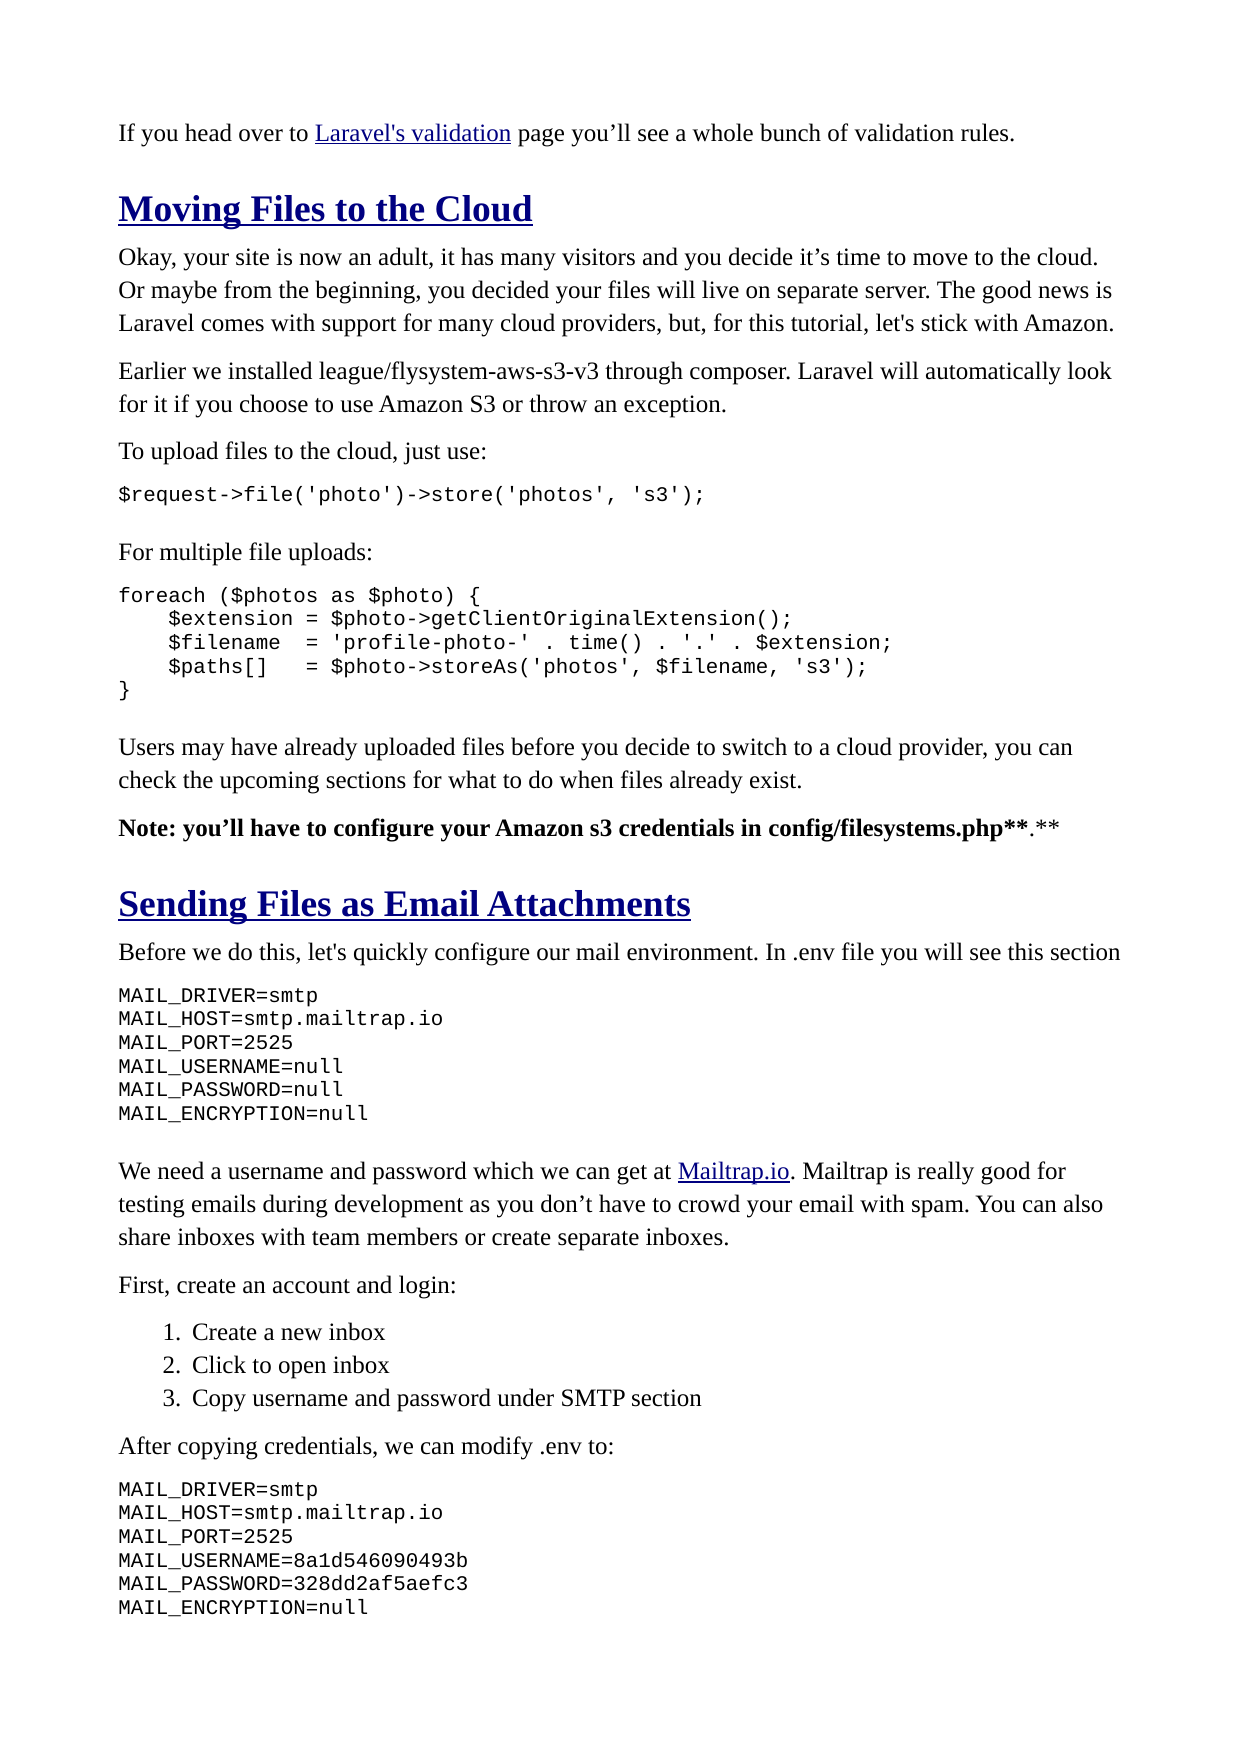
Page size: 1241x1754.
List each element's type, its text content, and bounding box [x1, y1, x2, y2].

text foreach ($photos as $photo) { [118, 585, 1122, 608]
list Create a new inbox [162, 1317, 1122, 1346]
text Before we do this, let's quickly configure our mail environment. In .env file you will see this section [118, 937, 1122, 966]
text Earlier we installed league/flysystem-aws-s3-v3 through composer. Laravel will automatically look for it if you choose to use Amazon S3 or throw an exception. [118, 356, 1122, 418]
text Note: you’ll have to configure your Amazon s3 credentials in config/filesystems.php**.** [118, 813, 1122, 842]
text } [118, 679, 1122, 703]
list Click to open inbox [162, 1350, 1122, 1379]
text MAIL_DRIVER=smtp [118, 985, 1122, 1008]
text After copying credentials, we can modify .env to: [118, 1431, 1122, 1460]
text Users may have already uploaded files before you decide to switch to a cloud provider, you can check the upcoming sections for what to do when files already exist. [118, 732, 1122, 794]
text MAIL_USERNAME=8a1d546090493b [118, 1549, 1122, 1573]
text MAIL_ENCRYPTION=null [118, 1103, 1122, 1127]
subtitle Moving Files to the Cloud [118, 187, 1122, 230]
text If you head over to Laravel's validation page you’ll see a whole bunch of validation rules. [118, 118, 1122, 147]
text To upload files to the cloud, just use: [118, 436, 1122, 465]
text MAIL_HOST=smtp.mailtrap.io [118, 1502, 1122, 1526]
text $paths[] = $photo->storeAs('photos', $filename, 's3'); [118, 656, 1122, 679]
text MAIL_DRIVER=smtp [118, 1479, 1122, 1502]
text MAIL_ENCRYPTION=null [118, 1597, 1122, 1621]
text We need a username and password which we can get at Mailtrap.io. Mailtrap is really good for testing emails during development as you don’t have to crowd your email with spam. You can also share inboxes with team members or create separate inboxes. [118, 1156, 1122, 1251]
text MAIL_HOST=smtp.mailtrap.io [118, 1008, 1122, 1032]
text $request->file('photo')->store('photos', 's3'); [118, 484, 1122, 508]
text MAIL_USERNAME=null [118, 1056, 1122, 1079]
text MAIL_PORT=2525 [118, 1032, 1122, 1056]
text MAIL_PORT=2525 [118, 1526, 1122, 1549]
text For multiple file uploads: [118, 537, 1122, 566]
text Okay, your site is now an adult, it has many visitors and you decide it’s time to move to the cloud. Or maybe from the beginning, you decided your files will live on separate server. The good news is Laravel comes with support for many cloud providers, but, for this tutorial, let's stick with Amazon. [118, 242, 1122, 337]
text MAIL_PASSWORD=328dd2af5aefc3 [118, 1573, 1122, 1597]
text MAIL_PASSWORD=null [118, 1079, 1122, 1103]
subtitle Sending Files as Email Attachments [118, 882, 1122, 925]
list Copy username and password under SMTP section [162, 1383, 1122, 1412]
text First, create an account and login: [118, 1270, 1122, 1298]
text $extension = $photo->getClientOriginalExtension(); [118, 608, 1122, 632]
text $filename = 'profile-photo-' . time() . '.' . $extension; [118, 632, 1122, 656]
